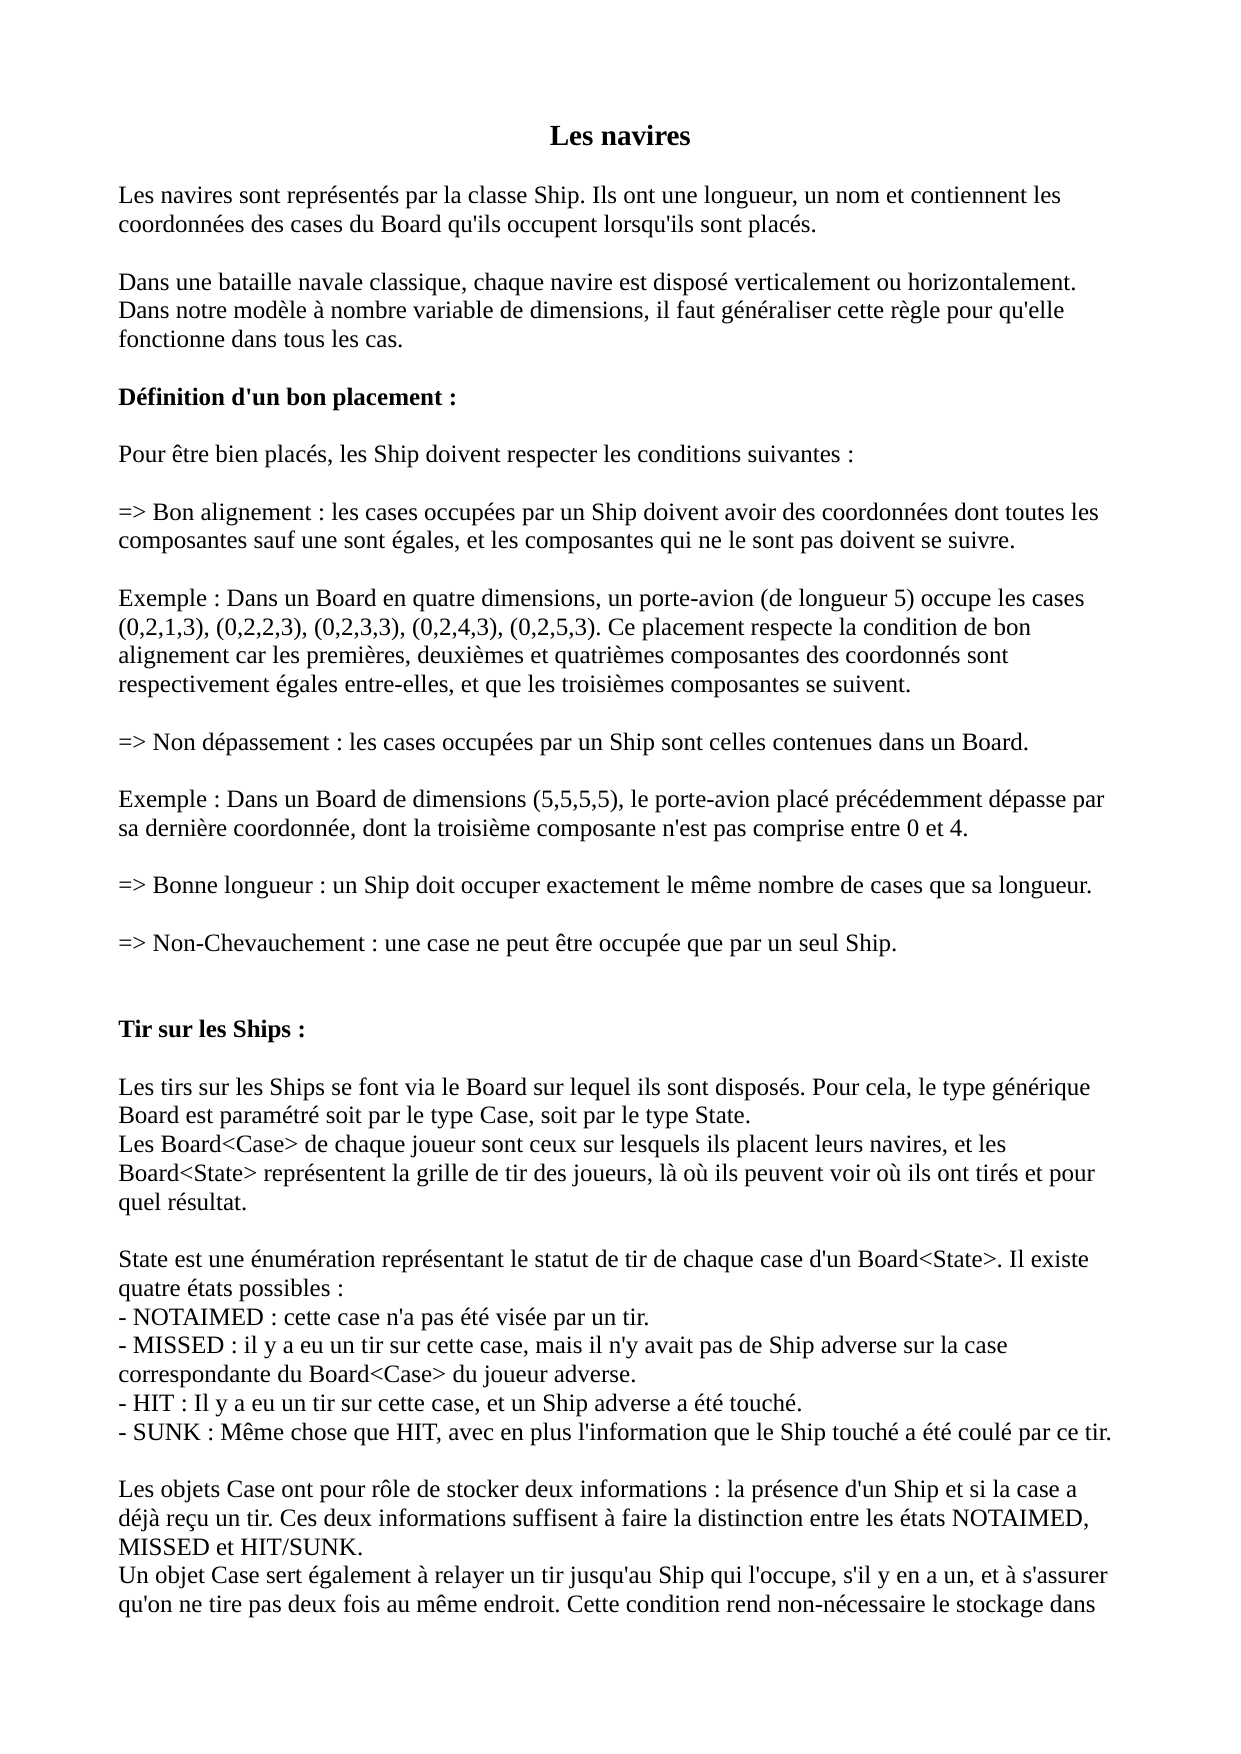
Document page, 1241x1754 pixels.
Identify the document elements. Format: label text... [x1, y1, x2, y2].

text => Bon alignement : les cases occupées par un Ship doivent avoir des coordonnées dont toutes les composantes sauf une sont égales, et les composantes qui ne le sont pas doivent se suivre. [118, 497, 1122, 554]
text - SUNK : Même chose que HIT, avec en plus l'information que le Ship touché a été coulé par ce tir. [118, 1417, 1122, 1445]
text Exemple : Dans un Board de dimensions (5,5,5,5), le porte-avion placé précédemment dépasse par sa dernière coordonnée, dont la troisième composante n'est pas comprise entre 0 et 4. [118, 784, 1122, 842]
text Dans une bataille navale classique, chaque navire est disposé verticalement ou horizontalement. Dans notre modèle à nombre variable de dimensions, il faut généraliser cette règle pour qu'elle fonctionne dans tous les cas. [118, 267, 1122, 353]
text Les objets Case ont pour rôle de stocker deux informations : la présence d'un Ship et si la case a déjà reçu un tir. Ces deux informations suffisent à faire la distinction entre les états NOTAIMED, MISSED et HIT/SUNK. [118, 1474, 1122, 1560]
text - HIT : Il y a eu un tir sur cette case, et un Ship adverse a été touché. [118, 1388, 1122, 1417]
text - MISSED : il y a eu un tir sur cette case, mais il n'y avait pas de Ship adverse sur la case correspondante du Board<Case> du joueur adverse. [118, 1330, 1122, 1388]
text => Bonne longueur : un Ship doit occuper exactement le même nombre de cases que sa longueur. [118, 870, 1122, 899]
text => Non dépassement : les cases occupées par un Ship sont celles contenues dans un Board. [118, 727, 1122, 755]
text Pour être bien placés, les Ship doivent respecter les conditions suivantes : [118, 439, 1122, 468]
text Tir sur les Ships : [118, 1014, 1122, 1043]
text State est une énumération représentant le statut de tir de chaque case d'un Board<State>. Il existe quatre états possibles : [118, 1244, 1122, 1302]
text Exemple : Dans un Board en quatre dimensions, un porte-avion (de longueur 5) occupe les cases (0,2,1,3), (0,2,2,3), (0,2,3,3), (0,2,4,3), (0,2,5,3). Ce placement respecte la condition de bon alignement car les premières, deuxièmes et quatrièmes composantes des coordonnés sont respectivement égales entre-elles, et que les troisièmes composantes se suivent. [118, 583, 1122, 698]
text - NOTAIMED : cette case n'a pas été visée par un tir. [118, 1302, 1122, 1330]
text Les navires sont représentés par la classe Ship. Ils ont une longueur, un nom et contiennent les coordonnées des cases du Board qu'ils occupent lorsqu'ils sont placés. [118, 180, 1122, 238]
text Définition d'un bon placement : [118, 382, 1122, 410]
text Les navires [118, 118, 1122, 152]
text Les tirs sur les Ships se font via le Board sur lequel ils sont disposés. Pour cela, le type générique Board est paramétré soit par le type Case, soit par le type State. [118, 1072, 1122, 1129]
text Les Board<Case> de chaque joueur sont ceux sur lesquels ils placent leurs navires, et les Board<State> représentent la grille de tir des joueurs, là où ils peuvent voir où ils ont tirés et pour quel résultat. [118, 1129, 1122, 1215]
text => Non-Chevauchement : une case ne peut être occupée que par un seul Ship. [118, 928, 1122, 957]
text Un objet Case sert également à relayer un tir jusqu'au Ship qui l'occupe, s'il y en a un, et à s'assurer qu'on ne tire pas deux fois au même endroit. Cette condition rend non-nécessaire le stockage dans [118, 1560, 1122, 1618]
